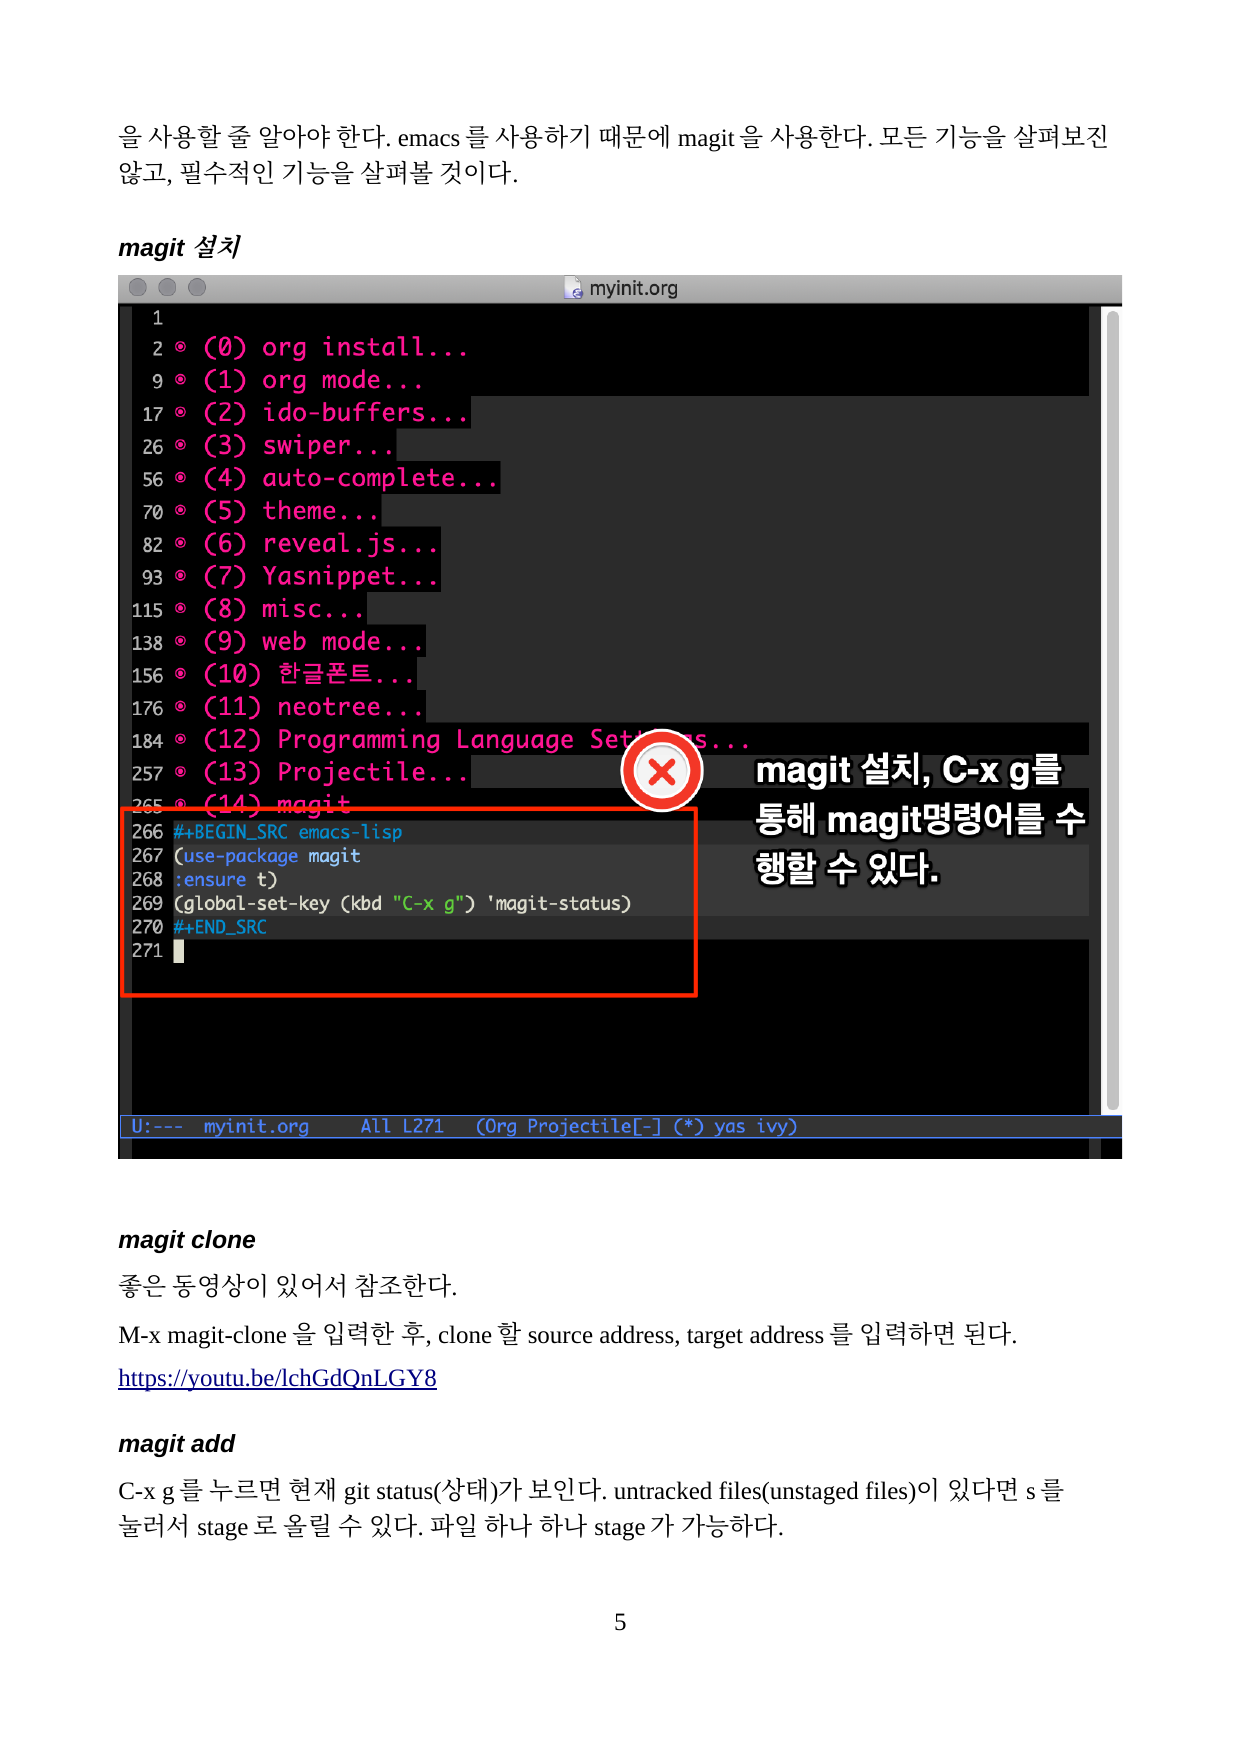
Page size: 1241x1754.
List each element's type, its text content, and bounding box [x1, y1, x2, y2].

subtitle magit clone [118, 1225, 1122, 1254]
subtitle magit 설치 [118, 227, 1122, 263]
text C-x g를 누르면 현재 git status(상태)가 보인다. untracked files(unstaged files)이 있다면 s를 눌러서 stage로 올릴 수 있다. 파일 하나 하나 stage가 가능하다. [118, 1471, 1122, 1542]
text 을 사용할 줄 알아야 한다. emacs를 사용하기 때문에 magit을 사용한다. 모든 기능을 살펴보진 않고, 필수적인 기능을 살펴볼 것이다. [118, 118, 1122, 190]
text 좋은 동영상이 있어서 참조한다. [118, 1266, 1122, 1302]
subtitle magit add [118, 1429, 1122, 1458]
text M-x magit-clone을 입력한 후, clone할 source address, target address를 입력하면 된다. [118, 1315, 1122, 1351]
text https://youtu.be/lchGdQnLGY8 [118, 1363, 1122, 1392]
